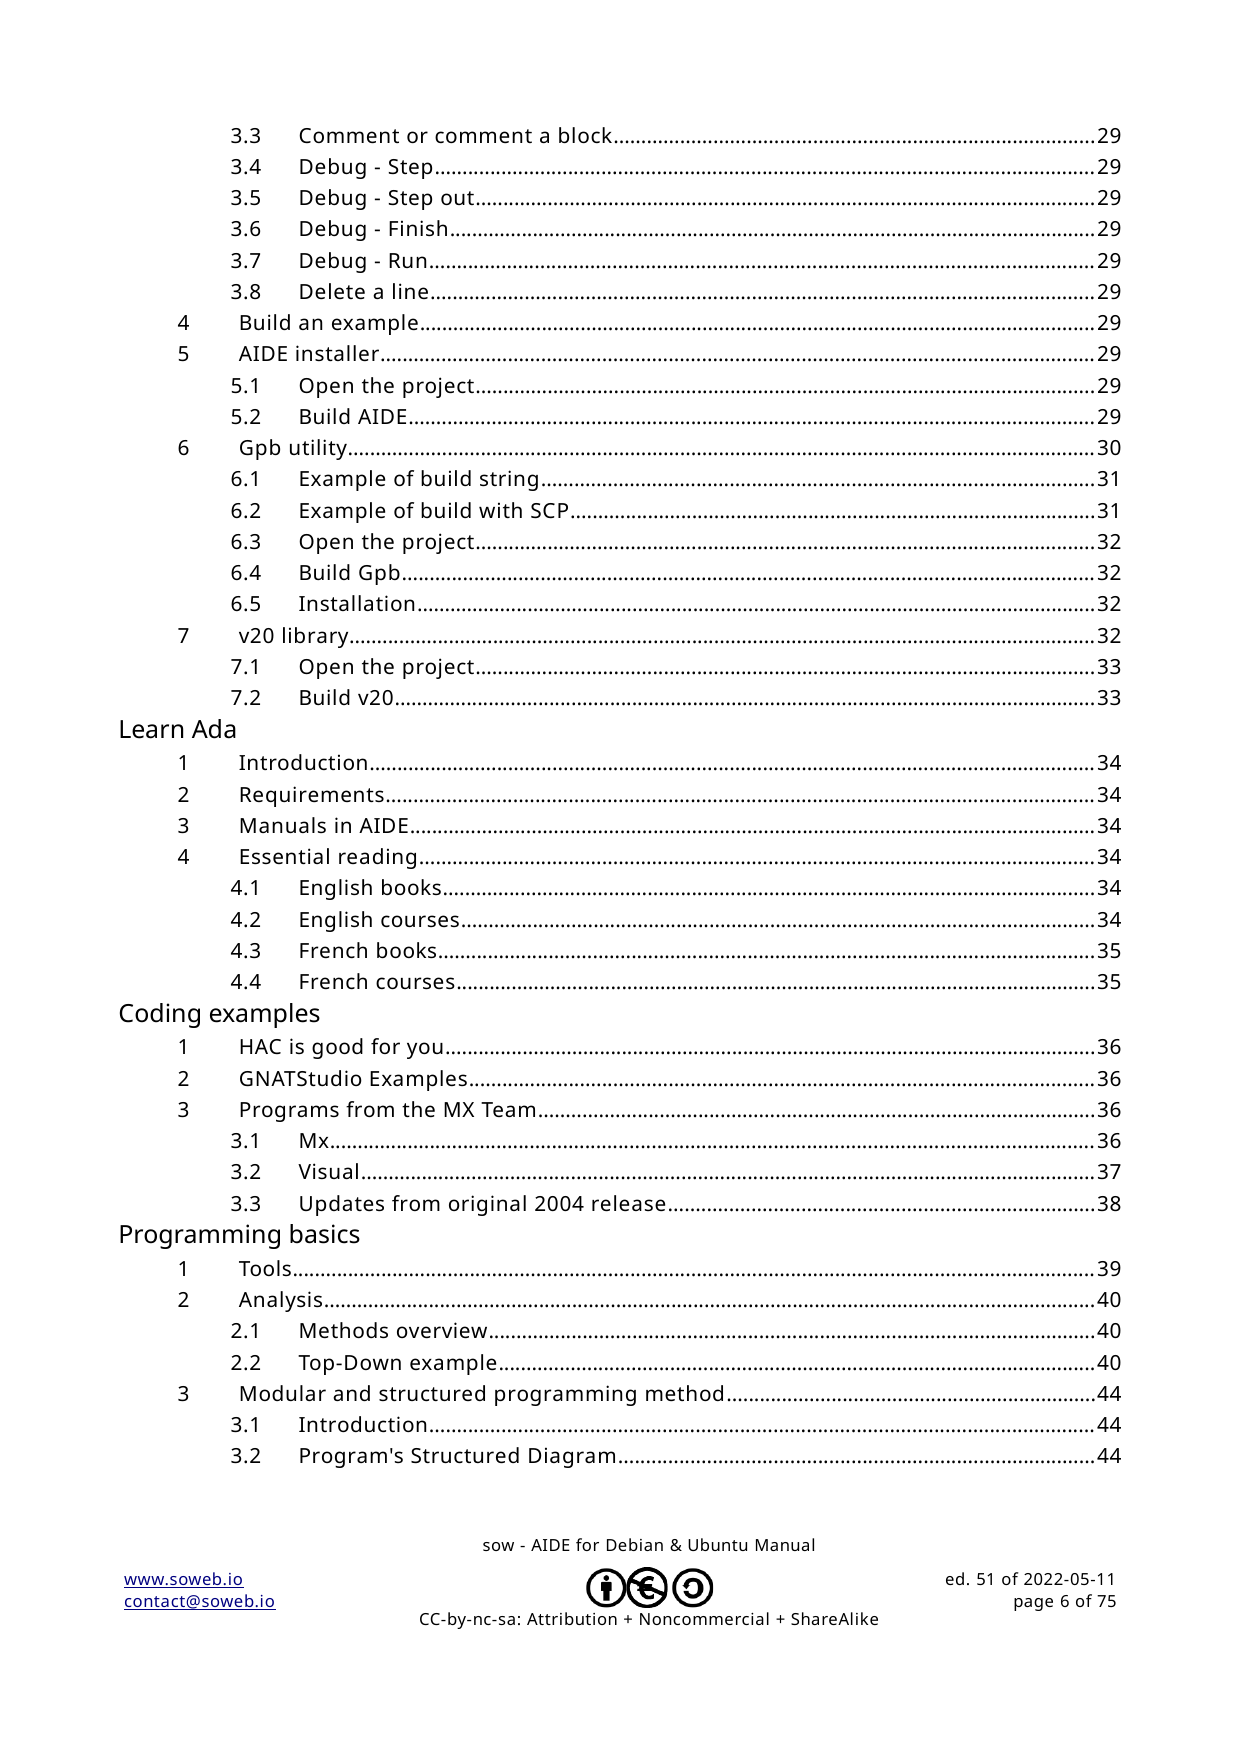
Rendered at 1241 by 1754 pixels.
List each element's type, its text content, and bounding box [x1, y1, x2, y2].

text 6.2 Example of build with SCP 31 [230, 493, 1122, 524]
text 1 Introduction 34 [177, 746, 1122, 777]
text 3.6 Debug - Finish 29 [230, 212, 1122, 243]
text 7 v20 library 32 [177, 618, 1122, 649]
text 5.2 Build AIDE 29 [230, 399, 1122, 431]
text 6.4 Build Gpb 32 [230, 556, 1122, 587]
text 3.2 Visual 37 [230, 1155, 1122, 1186]
text 2.1 Methods overview 40 [230, 1314, 1122, 1345]
text 3.1 Introduction 44 [230, 1407, 1122, 1439]
text 2 Analysis 40 [177, 1282, 1122, 1314]
text 2 GNATStudio Examples 36 [177, 1061, 1122, 1092]
text 5 AIDE installer 29 [177, 337, 1122, 368]
text 1 Tools 39 [177, 1251, 1122, 1282]
text 3 Manuals in AIDE 34 [177, 808, 1122, 839]
text 4.1 English books 34 [230, 871, 1122, 902]
text 3.5 Debug - Step out 29 [230, 181, 1122, 212]
text 2.2 Top-Down example 40 [230, 1345, 1122, 1376]
text 6.5 Installation 32 [230, 587, 1122, 618]
text 5.1 Open the project 29 [230, 368, 1122, 399]
text 3 Modular and structured programming method 44 [177, 1376, 1122, 1407]
text 3.4 Debug - Step 29 [230, 149, 1122, 181]
text 3.7 Debug - Run 29 [230, 243, 1122, 274]
text 6.1 Example of build string 31 [230, 462, 1122, 493]
text 6 Gpb utility 30 [177, 431, 1122, 462]
text 7.2 Build v20 33 [230, 681, 1122, 712]
text 4.3 French books 35 [230, 933, 1122, 964]
text 1 HAC is good for you 36 [177, 1030, 1122, 1061]
text 7.1 Open the project 33 [230, 649, 1122, 681]
text 3.2 Program's Structured Diagram 44 [230, 1439, 1122, 1470]
text Learn Ada [118, 712, 1122, 746]
text 3.3 Comment or comment a block 29 [230, 118, 1122, 149]
text 4.2 English courses 34 [230, 902, 1122, 933]
picture [672, 1567, 714, 1608]
text 3.8 Delete a line 29 [230, 274, 1122, 306]
text Coding examples [118, 996, 1122, 1030]
picture [585, 1567, 668, 1608]
text 3 Programs from the MX Team 36 [177, 1092, 1122, 1123]
text 3.1 Mx 36 [230, 1123, 1122, 1155]
text 4 Essential reading 34 [177, 839, 1122, 871]
text 4 Build an example 29 [177, 306, 1122, 337]
text Programming basics [118, 1217, 1122, 1251]
text 2 Requirements 34 [177, 777, 1122, 808]
text 3.3 Updates from original 2004 release 38 [230, 1186, 1122, 1217]
text 4.4 French courses 35 [230, 964, 1122, 996]
text 6.3 Open the project 32 [230, 524, 1122, 556]
